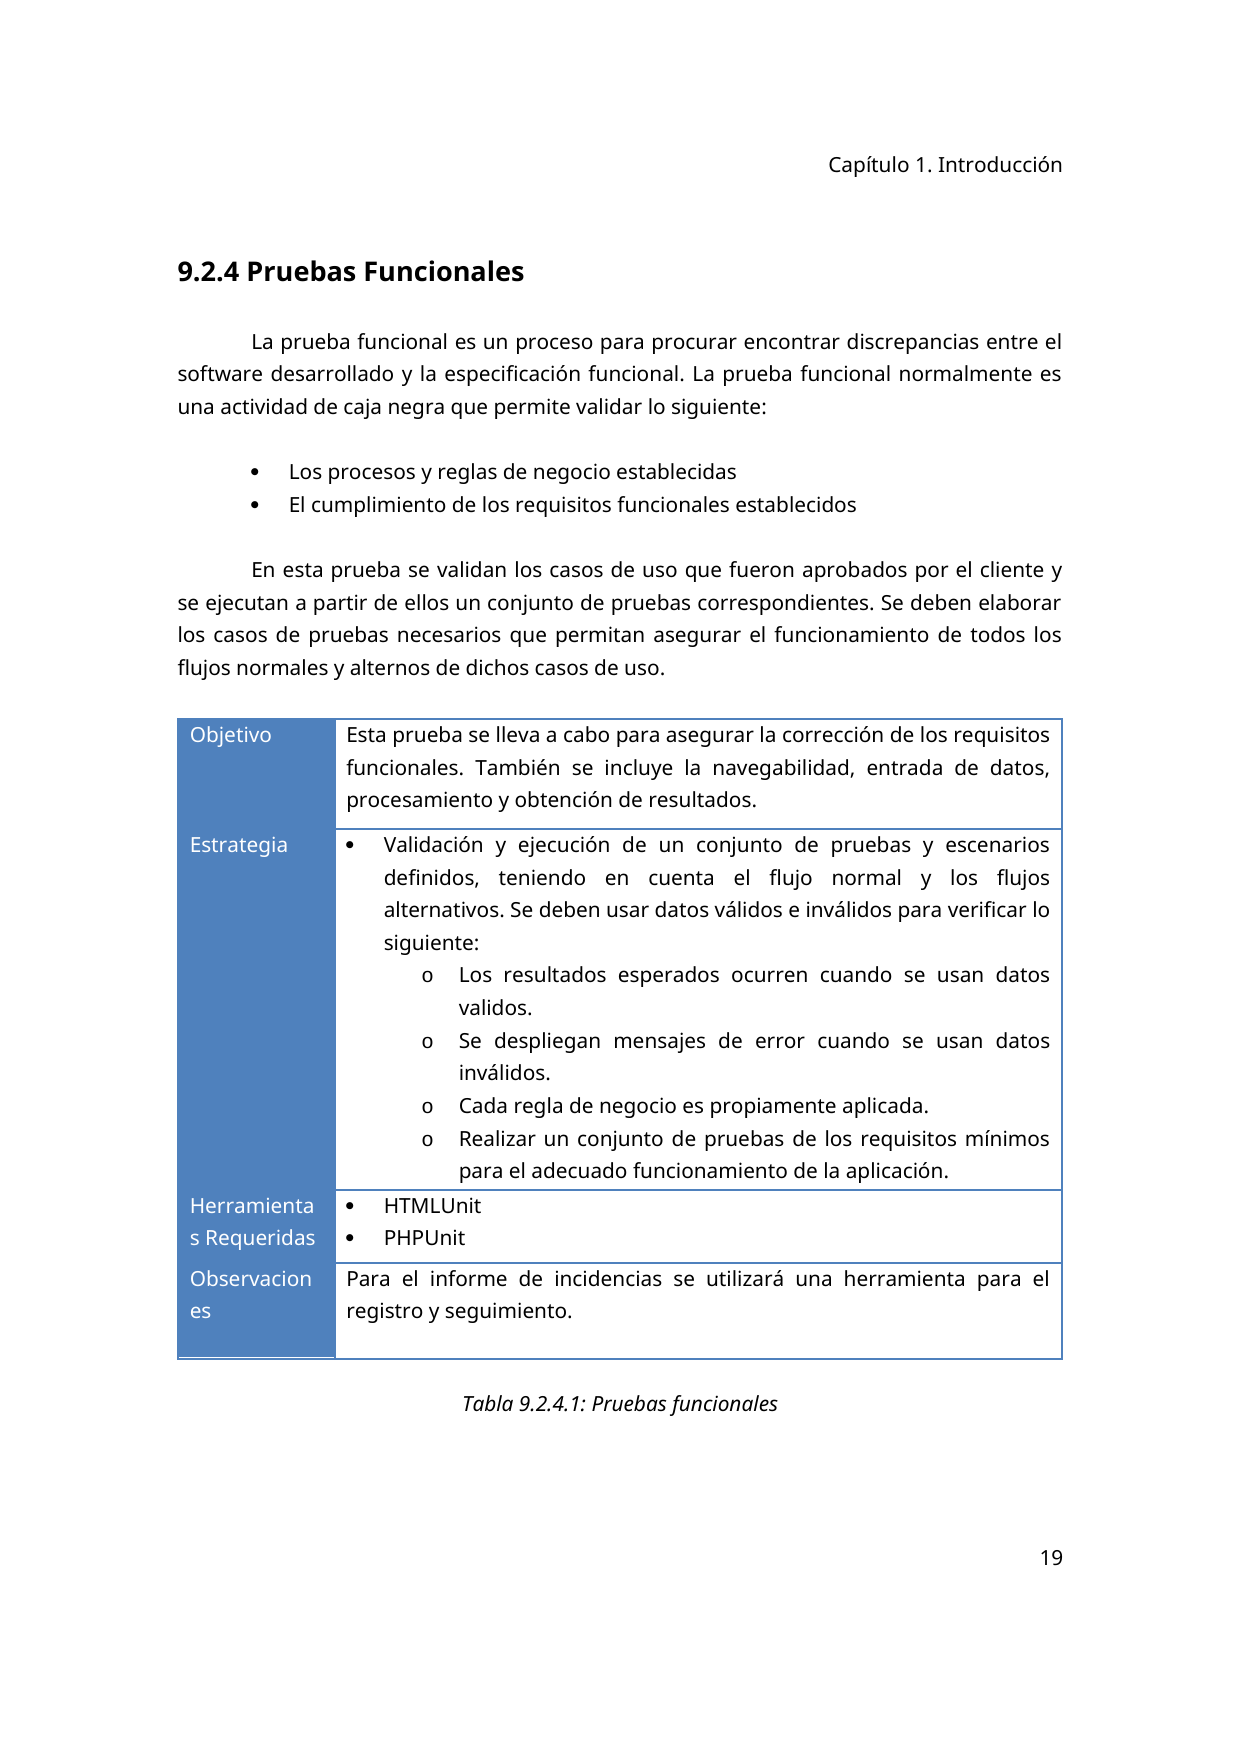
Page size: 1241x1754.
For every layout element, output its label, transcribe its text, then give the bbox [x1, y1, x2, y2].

list El cumplimiento de los requisitos funcionales establecidos [251, 490, 1063, 518]
subtitle 9.2.4 Pruebas Funcionales [177, 252, 1063, 289]
table_cell Herramientas Requeridas [179, 1191, 334, 1262]
text En esta prueba se validan los casos de uso que fueron aprobados por el cliente y se ejecutan a partir de ellos un conjunto de pruebas correspondientes. Se deben elaborar los casos de pruebas necesarios que permitan asegurar el funcionamiento de todos los flujos normales y alternos de dichos casos de uso. [177, 555, 1063, 681]
table_header Objetivo [179, 720, 334, 828]
list Los procesos y reglas de negocio establecidas [251, 457, 1063, 486]
table_header Esta prueba se lleva a cabo para asegurar la corrección de los requisitos funcionales. También se incluye la navegabilidad, entrada de datos, procesamiento y obtención de resultados. [336, 720, 1061, 828]
table_cell Para el informe de incidencias se utilizará una herramienta para el registro y seguimiento. [336, 1264, 1061, 1357]
text La prueba funcional es un proceso para procurar encontrar discrepancias entre el software desarrollado y la especificación funcional. La prueba funcional normalmente es una actividad de caja negra que permite validar lo siguiente: [177, 327, 1063, 421]
table_cell Validación y ejecución de un conjunto de pruebas y escenarios definidos, teniendo en cuenta el flujo normal y los flujos alternativos. Se deben usar datos válidos e inválidos para verificar lo siguiente: Los resultados esperados ocurren cuando se usan datos validos. Se despliegan mensajes de error cuando se usan datos inválidos. Cada regla de negocio es propiamente aplicada. Realizar un conjunto de pruebas de los requisitos mínimos para el adecuado funcionamiento de la aplicación. [336, 830, 1061, 1189]
table_cell HTMLUnit PHPUnit [336, 1191, 1061, 1262]
table_cell Estrategia [179, 830, 334, 1189]
table_cell Observaciones [179, 1264, 334, 1357]
text Tabla 9.2.4.1: Pruebas funcionales [267, 1389, 973, 1417]
